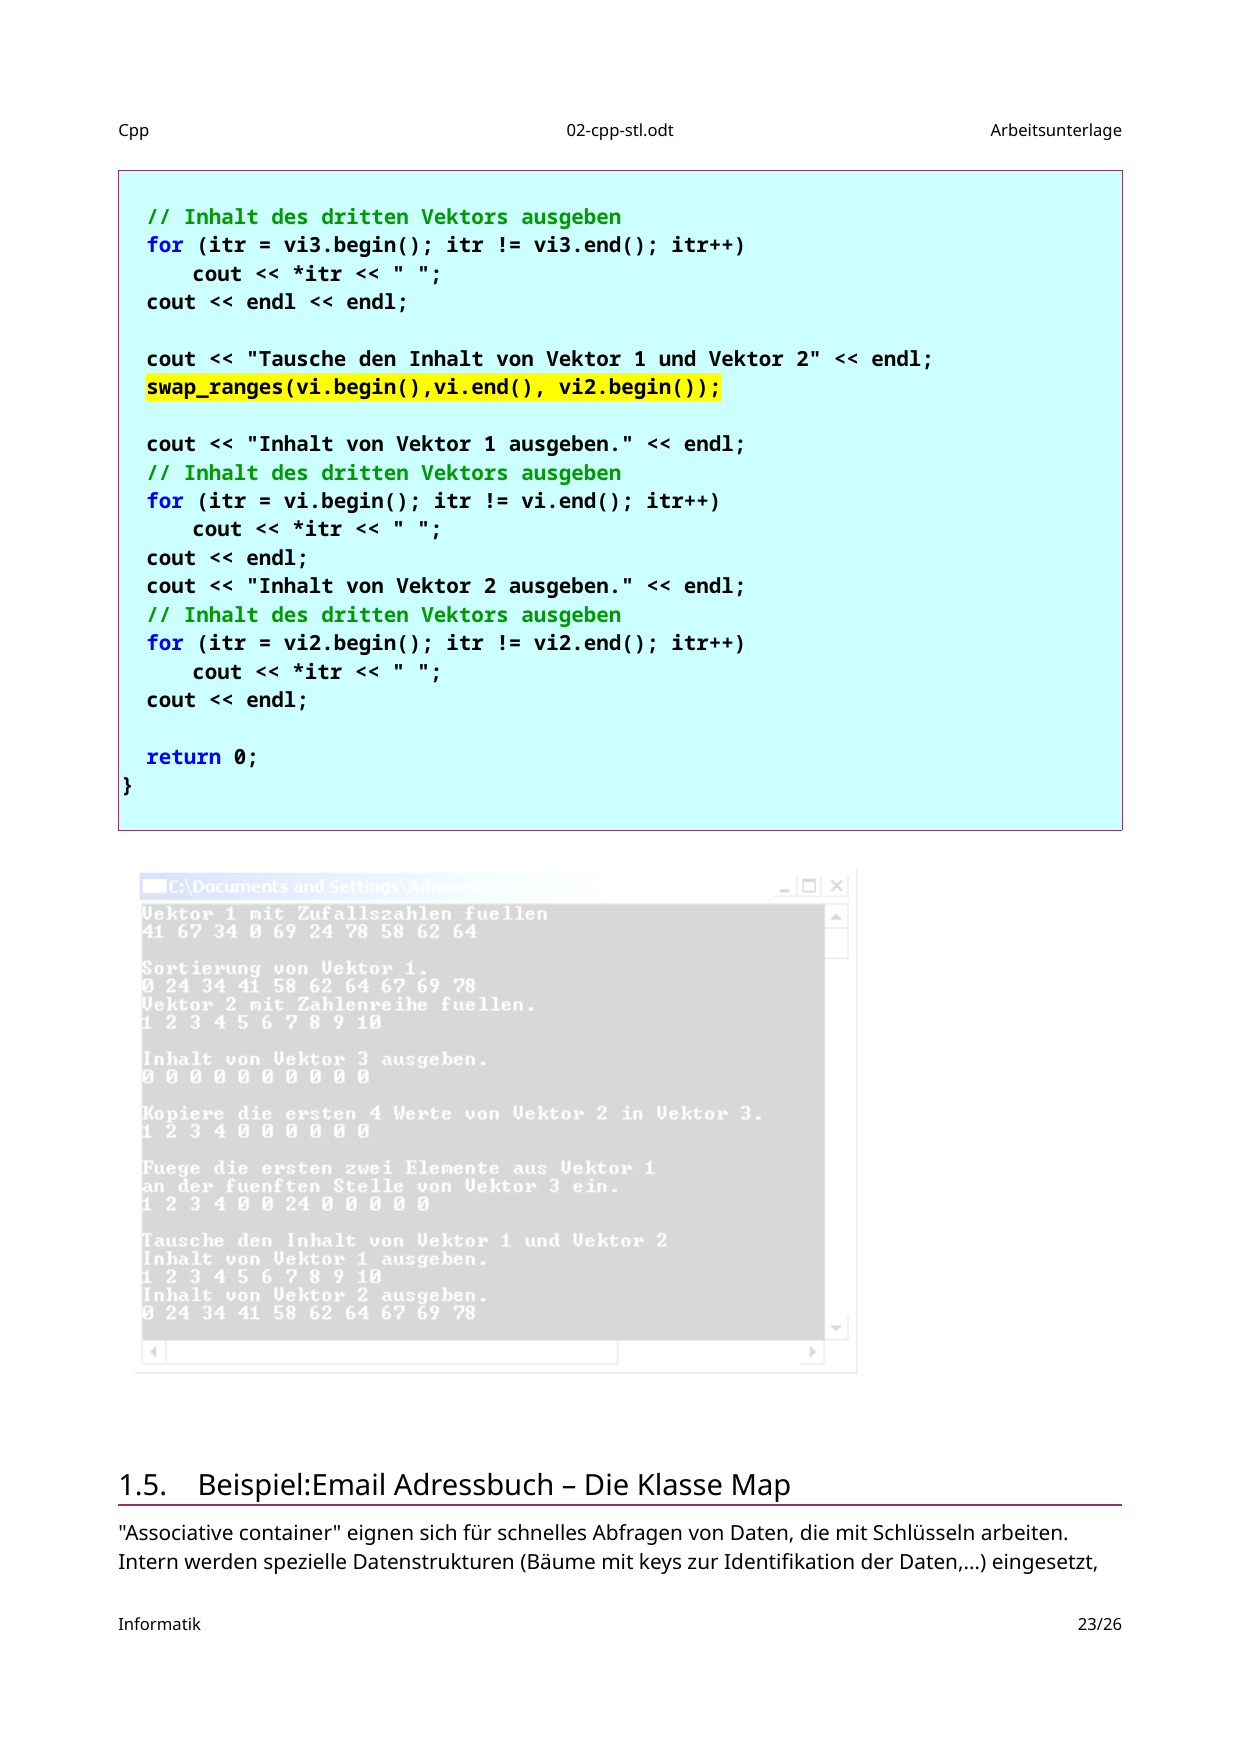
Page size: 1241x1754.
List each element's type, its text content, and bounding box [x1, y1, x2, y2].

text // Inhalt des dritten Vektors ausgeben for (itr = vi3.begin(); itr != vi3.end(); itr++) cout << *itr << " "; cout << endl << endl; [119, 171, 1122, 341]
text cout << "Tausche den Inhalt von Vektor 1 und Vektor 2" << endl; swap_ranges(vi.begin(),vi.end(), vi2.begin()); cout << "Inhalt von Vektor 1 ausgeben." << endl; // Inhalt des dritten Vektors ausgeben for (itr = vi.begin(); itr != vi.end(); itr++) cout << *itr << " "; cout << endl; cout << "Inhalt von Vektor 2 ausgeben." << endl; // Inhalt des dritten Vektors ausgeben for (itr = vi2.begin(); itr != vi2.end(); itr++) cout << *itr << " "; cout << endl; return 0; } [119, 341, 1122, 830]
subtitle Beispiel:Email Adressbuch – Die Klasse Map [118, 1464, 1122, 1504]
text "Associative container" eignen sich für schnelles Abfragen von Daten, die mit Schlüsseln arbeiten. Intern werden spezielle Datenstrukturen (Bäume mit keys zur Identifikation der Daten,…) eingesetzt, [118, 1518, 1122, 1575]
